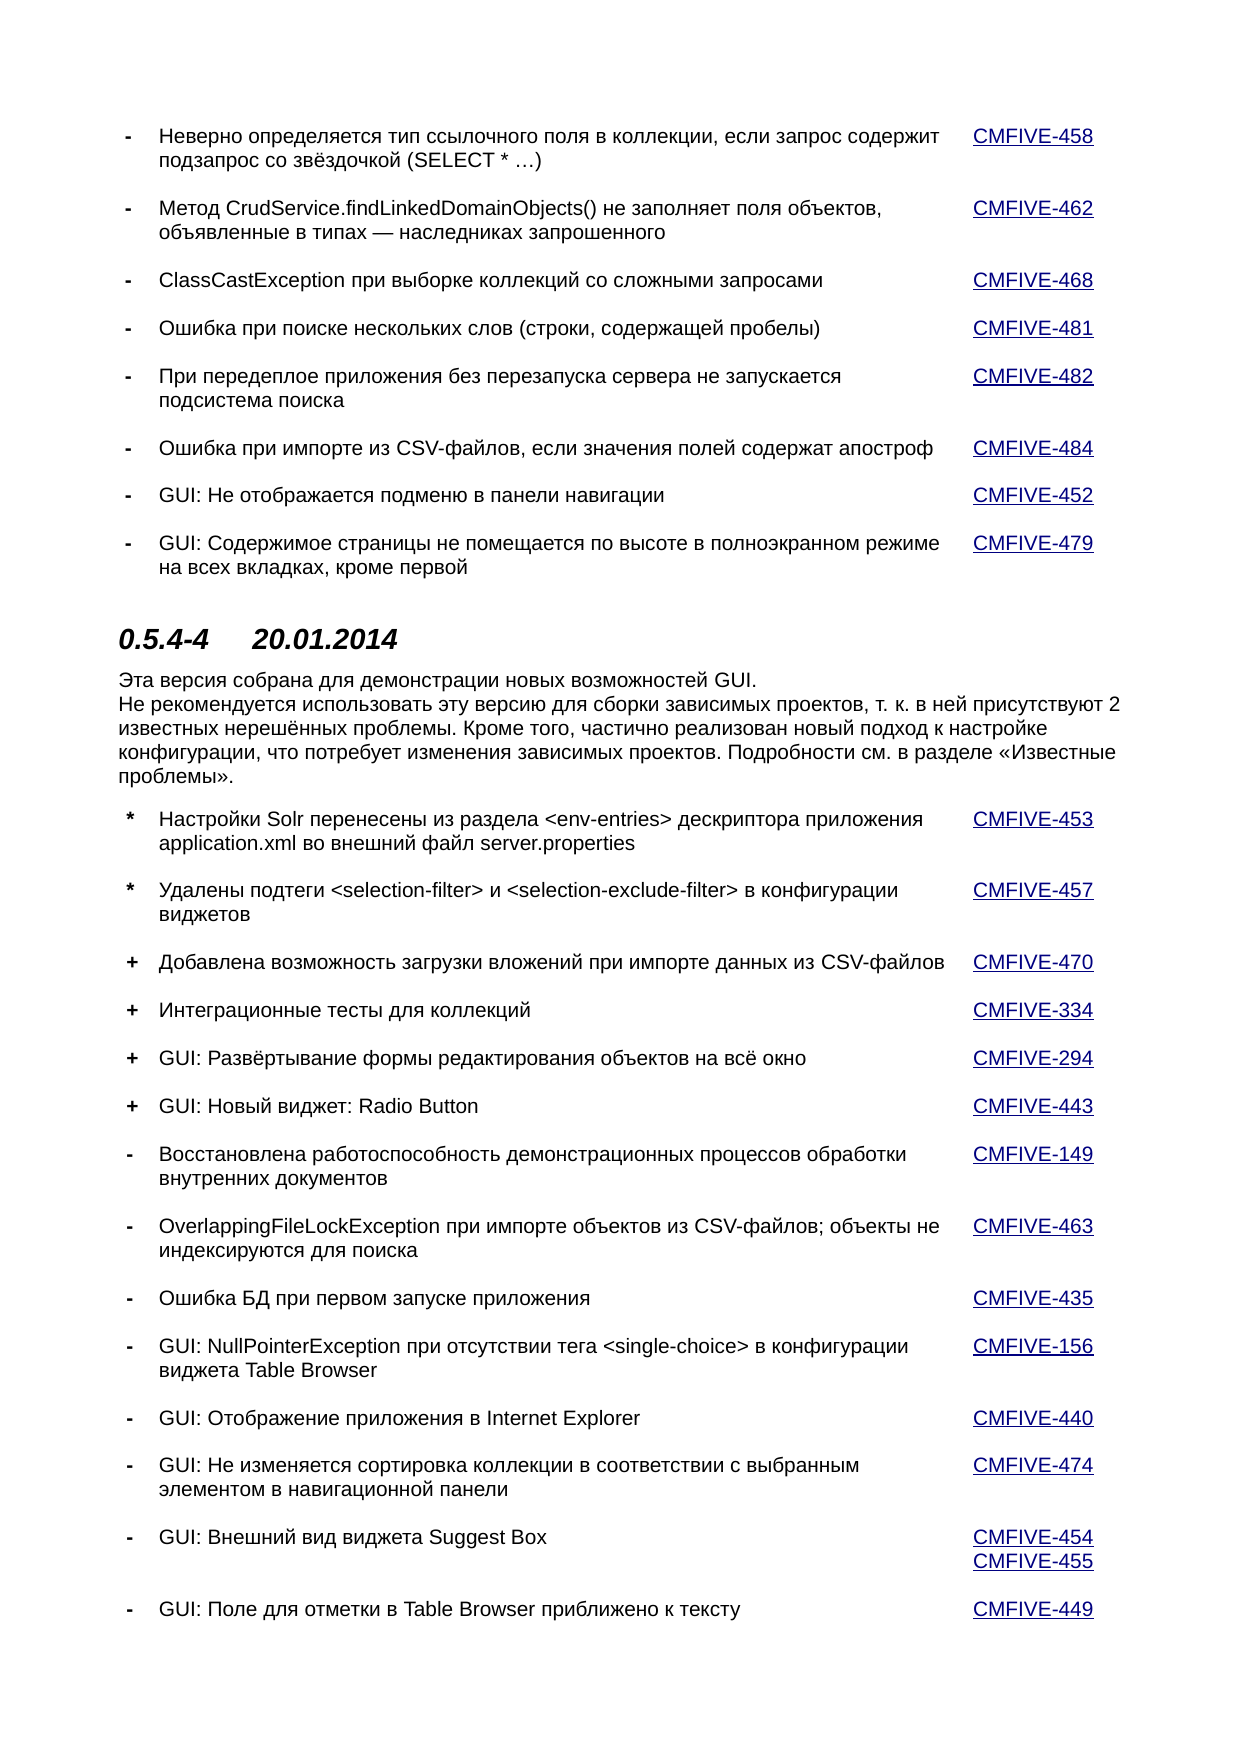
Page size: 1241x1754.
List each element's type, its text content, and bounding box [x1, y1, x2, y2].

table_cell OverlappingFileLockException при импорте объектов из CSV-файлов; объекты не индексируются для поиска [153, 1208, 967, 1280]
table_cell Восстановлена работоспособность демонстрационных процессов обработки внутренних документов [153, 1136, 967, 1208]
table_cell CMFIVE-462 [967, 190, 1123, 262]
table_cell CMFIVE-156 [967, 1328, 1123, 1399]
table_cell GUI: NullPointerException при отсутствии тега <single-choice> в конфигурации виджета Table Browser [153, 1328, 967, 1399]
table_cell - [120, 1591, 153, 1627]
table_cell CMFIVE-454 CMFIVE-455 [967, 1519, 1123, 1591]
table_cell + [120, 1088, 153, 1136]
table_cell CMFIVE-149 [967, 1136, 1123, 1208]
table_cell Неверно определяется тип ссылочного поля в коллекции, если запрос содержит подзапрос со звёздочкой (SELECT * …) [153, 118, 967, 190]
table_cell CMFIVE-482 [967, 358, 1123, 429]
table_cell - [120, 1328, 153, 1399]
table_cell CMFIVE-474 [967, 1448, 1123, 1519]
table_header Настройки Solr перенесены из раздела <env-entries> дескриптора приложения application.xml во внешний файл server.properties [153, 801, 967, 872]
table_cell Метод CrudService.findLinkedDomainObjects() не заполняет поля объектов, объявленные в типах — наследниках запрошенного [153, 190, 967, 262]
table_cell Ошибка при импорте из CSV-файлов, если значения полей содержат апостроф [153, 430, 967, 477]
table_cell + [120, 992, 153, 1040]
table_cell ClassCastException при выборке коллекций со сложными запросами [153, 262, 967, 310]
table_cell CMFIVE-481 [967, 310, 1123, 358]
table_cell GUI: Новый виджет: Radio Button [153, 1088, 967, 1136]
table_cell - [119, 478, 153, 525]
table_cell - [120, 1136, 153, 1208]
table_cell CMFIVE-334 [967, 992, 1123, 1040]
table_cell CMFIVE-463 [967, 1208, 1123, 1280]
table_cell CMFIVE-443 [967, 1088, 1123, 1136]
table_cell - [119, 262, 153, 310]
table_cell GUI: Не отображается подменю в панели навигации [153, 478, 967, 525]
table_cell - [119, 525, 153, 597]
table_cell CMFIVE-294 [967, 1040, 1123, 1088]
table_cell CMFIVE-484 [967, 430, 1123, 477]
table_cell CMFIVE-479 [967, 525, 1123, 597]
table_cell CMFIVE-470 [967, 944, 1123, 992]
table_cell * [120, 873, 153, 944]
table_cell GUI: Поле для отметки в Table Browser приближено к тексту [153, 1591, 967, 1627]
table_cell - [120, 1448, 153, 1519]
table_cell GUI: Внешний вид виджета Suggest Box [153, 1519, 967, 1591]
table_cell CMFIVE-457 [967, 873, 1123, 944]
table_cell Добавлена возможность загрузки вложений при импорте данных из CSV-файлов [153, 944, 967, 992]
table_cell CMFIVE-452 [967, 478, 1123, 525]
table_cell При передеплое приложения без перезапуска сервера не запускается подсистема поиска [153, 358, 967, 429]
table_cell - [120, 1519, 153, 1591]
table_cell + [120, 1040, 153, 1088]
subtitle 0.5.4-4 20.01.2014 [118, 622, 1122, 656]
table_cell - [119, 358, 153, 429]
table_cell - [120, 1400, 153, 1447]
table_cell CMFIVE-468 [967, 262, 1123, 310]
table_cell - [120, 1280, 153, 1328]
table_cell Интеграционные тесты для коллекций [153, 992, 967, 1040]
table_header CMFIVE-453 [967, 801, 1123, 872]
table_cell GUI: Не изменяется сортировка коллекции в соответствии с выбранным элементом в навигационной панели [153, 1448, 967, 1519]
table_cell CMFIVE-440 [967, 1400, 1123, 1447]
table_cell - [119, 118, 153, 190]
table_cell - [119, 190, 153, 262]
table_cell - [120, 1208, 153, 1280]
text Эта версия собрана для демонстрации новых возможностей GUI. Не рекомендуется использовать эту версию для сборки зависимых проектов, т. к. в ней присутствуют 2 известных нерешённых проблемы. Кроме того, частично реализован новый подход к настройке конфигурации, что потребует изменения зависимых проектов. Подробности см. в разделе «Известные проблемы». [118, 668, 1122, 788]
table_cell Удалены подтеги <selection-filter> и <selection-exclude-filter> в конфигурации виджетов [153, 873, 967, 944]
table_cell GUI: Развёртывание формы редактирования объектов на всё окно [153, 1040, 967, 1088]
table_header * [120, 801, 153, 872]
table_cell GUI: Содержимое страницы не помещается по высоте в полноэкранном режиме на всех вкладках, кроме первой [153, 525, 967, 597]
table_cell CMFIVE-458 [967, 118, 1123, 190]
table_cell GUI: Отображение приложения в Internet Explorer [153, 1400, 967, 1447]
table_cell Ошибка БД при первом запуске приложения [153, 1280, 967, 1328]
table_cell CMFIVE-449 [967, 1591, 1123, 1627]
table_cell - [119, 310, 153, 358]
table_cell + [120, 944, 153, 992]
table_cell CMFIVE-435 [967, 1280, 1123, 1328]
table_cell - [119, 430, 153, 477]
table_cell Ошибка при поиске нескольких слов (строки, содержащей пробелы) [153, 310, 967, 358]
